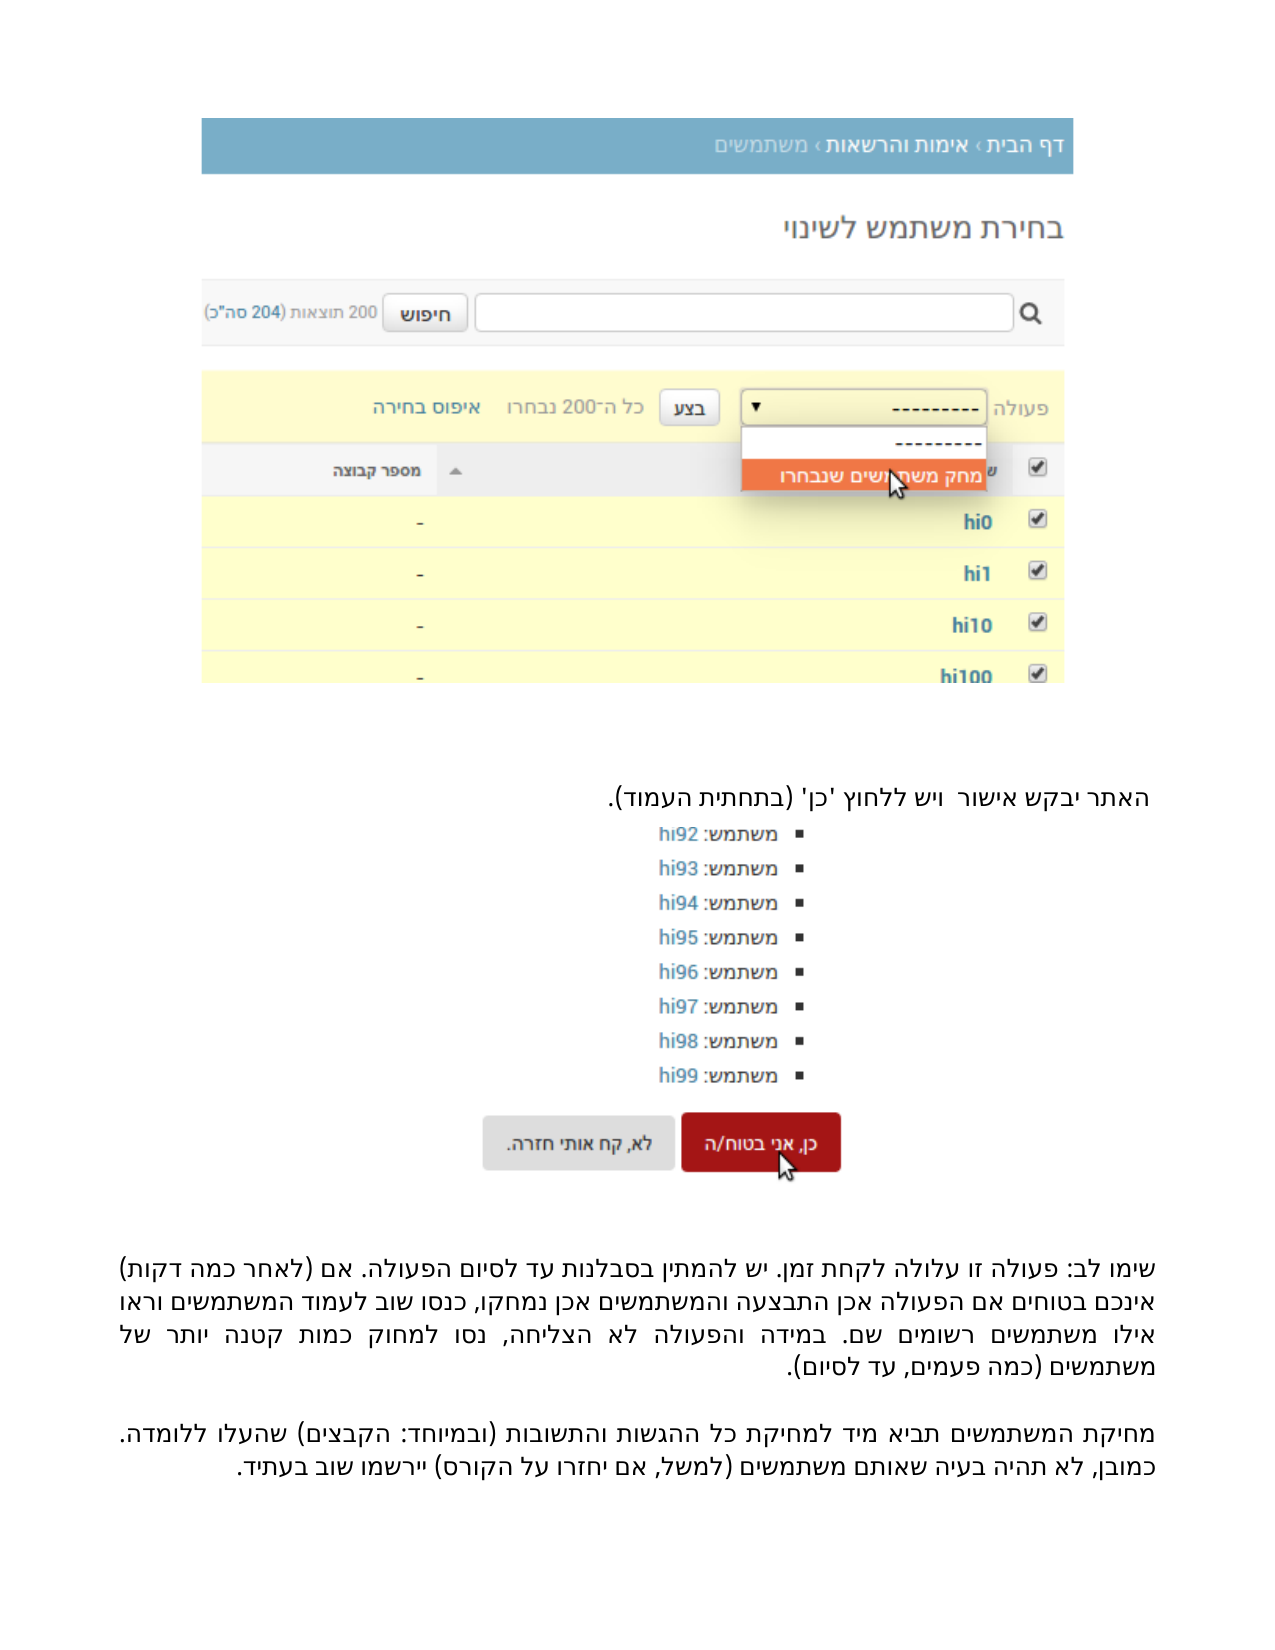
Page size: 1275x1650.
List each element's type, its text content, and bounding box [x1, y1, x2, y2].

picture [411, 827, 871, 1188]
picture [201, 118, 1074, 683]
text האתר יבקש אישור ויש ללחוץ 'כן' (בתחתית העמוד). [118, 784, 1157, 817]
text שימו לב: פעולה זו עלולה לקחת זמן. יש להמתין בסבלנות עד לסיום הפעולה. אם (לאחר כמה דקות) אינכם בטוחים אם הפעולה אכן התבצעה והמשתמשים אכן נמחקו, כנסו שוב לעמוד המשתמשים וראו אילו משתמשים רשומים שם. במידה והפעולה לא הצליחה, נסו למחוק כמות קטנה יותר של משתמשים (כמה פעמים, עד לסיום). [118, 1255, 1157, 1386]
text מחיקת המשתמשים תביא מיד למחיקת כל ההגשות והתשובות (ובמיוחד: הקבצים) שהעלו ללומדה. כמובן, לא תהיה בעיה שאותם משתמשים (למשל, אם יחזרו על הקורס) יירשמו שוב בעתיד. [118, 1420, 1157, 1485]
